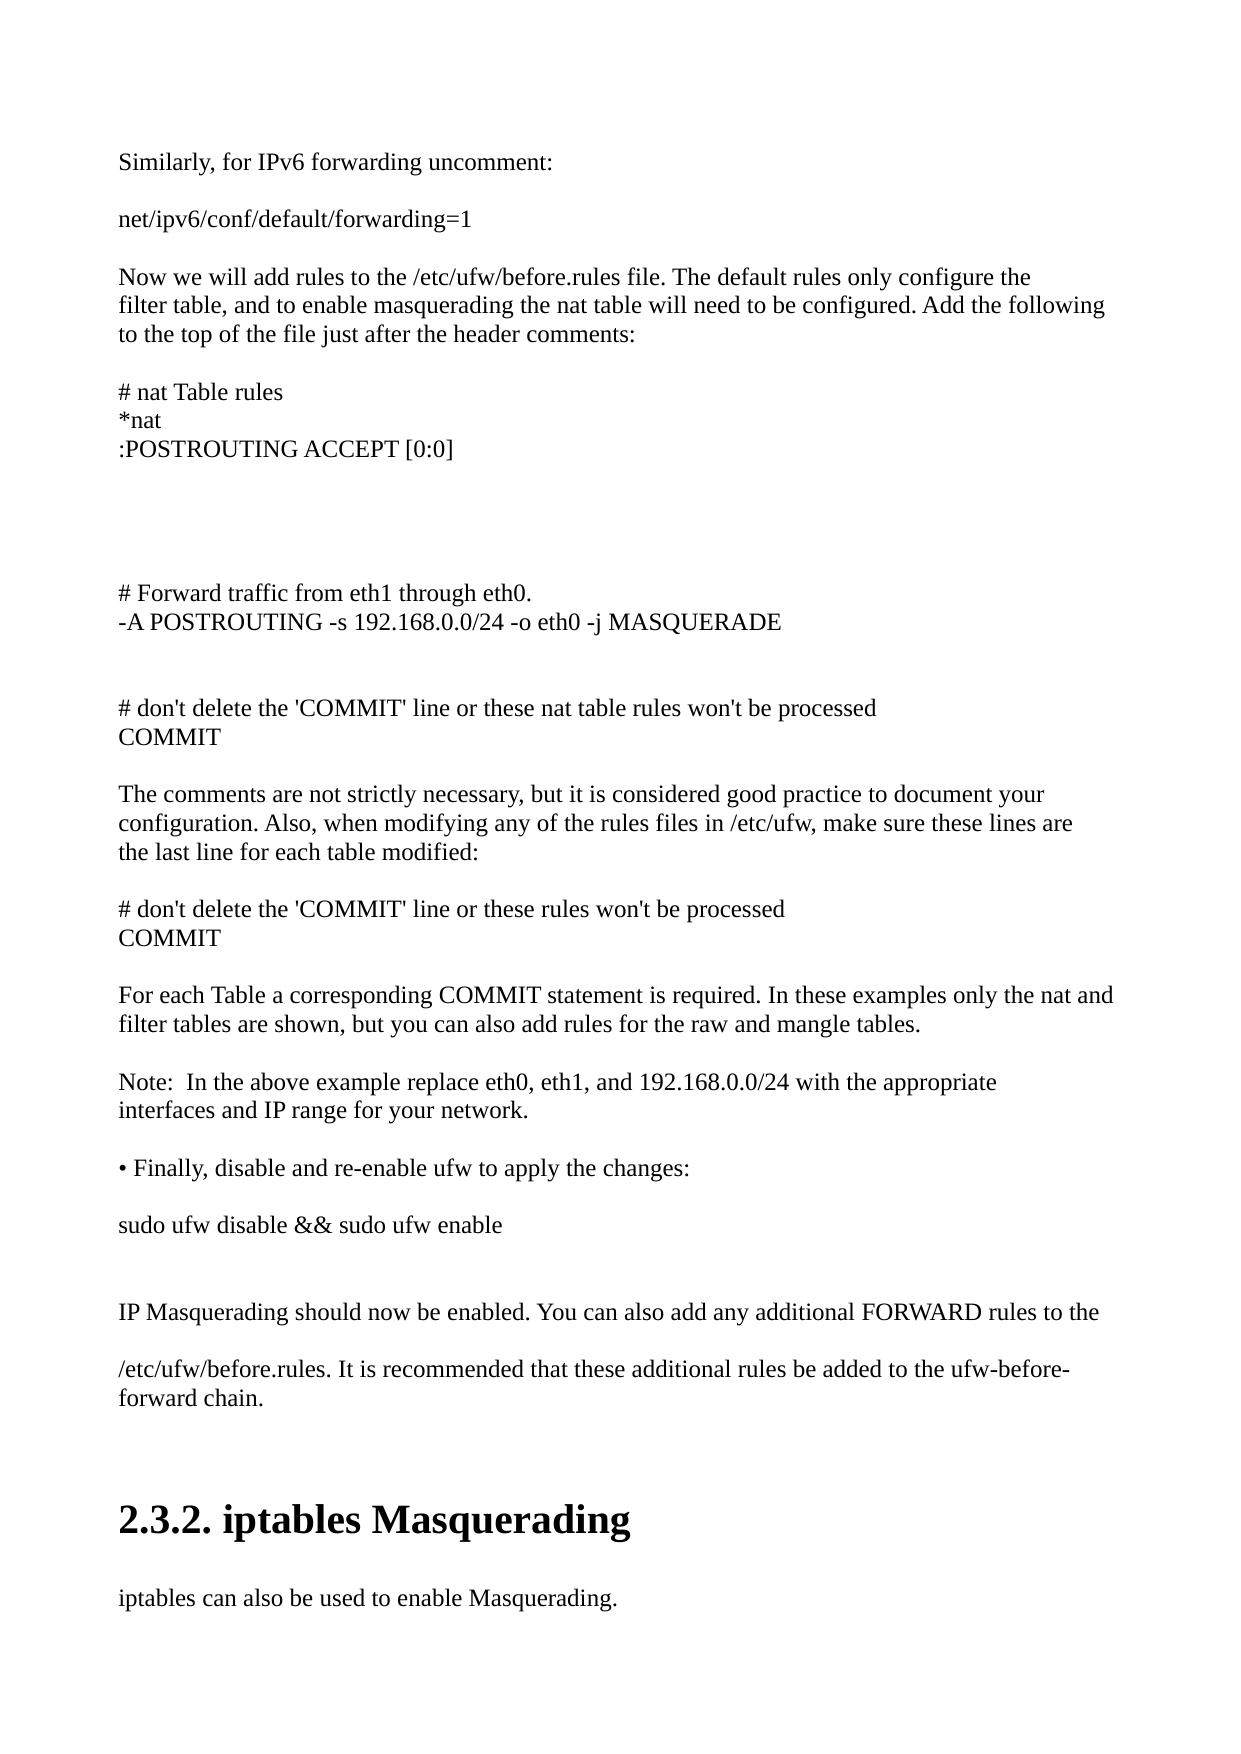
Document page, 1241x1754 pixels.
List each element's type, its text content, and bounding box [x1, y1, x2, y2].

text # don't delete the 'COMMIT' line or these nat table rules won't be processed [118, 693, 1122, 722]
text # nat Table rules [118, 377, 1122, 406]
text COMMIT [118, 923, 1122, 952]
text the last line for each table modified: [118, 837, 1122, 866]
text Note: In the above example replace eth0, eth1, and 192.168.0.0/24 with the appropriate [118, 1067, 1122, 1096]
text /etc/ufw/before.rules. It is recommended that these additional rules be added to the ufw-before- [118, 1354, 1122, 1383]
text -A POSTROUTING -s 192.168.0.0/24 -o eth0 -j MASQUERADE [118, 607, 1122, 636]
text IP Masquerading should now be enabled. You can also add any additional FORWARD rules to the [118, 1297, 1122, 1326]
subtitle 2.3.2. iptables Masquerading [118, 1494, 1122, 1542]
text For each Table a corresponding COMMIT statement is required. In these examples only the nat and [118, 981, 1122, 1009]
text COMMIT [118, 722, 1122, 751]
text Similarly, for IPv6 forwarding uncomment: [118, 147, 1122, 176]
text filter table, and to enable masquerading the nat table will need to be configured. Add the following [118, 291, 1122, 319]
text iptables can also be used to enable Masquerading. [118, 1583, 1122, 1612]
text sudo ufw disable && sudo ufw enable [118, 1211, 1122, 1239]
text to the top of the file just after the header comments: [118, 319, 1122, 348]
text • Finally, disable and re-enable ufw to apply the changes: [118, 1153, 1122, 1182]
text Now we will add rules to the /etc/ufw/before.rules file. The default rules only configure the [118, 262, 1122, 291]
text The comments are not strictly necessary, but it is considered good practice to document your [118, 779, 1122, 808]
text *nat [118, 406, 1122, 434]
text interfaces and IP range for your network. [118, 1096, 1122, 1124]
text # don't delete the 'COMMIT' line or these rules won't be processed [118, 894, 1122, 923]
text net/ipv6/conf/default/forwarding=1 [118, 204, 1122, 233]
text :POSTROUTING ACCEPT [0:0] [118, 434, 1122, 463]
text # Forward traffic from eth1 through eth0. [118, 578, 1122, 607]
text forward chain. [118, 1383, 1122, 1412]
text filter tables are shown, but you can also add rules for the raw and mangle tables. [118, 1009, 1122, 1038]
text configuration. Also, when modifying any of the rules files in /etc/ufw, make sure these lines are [118, 808, 1122, 837]
